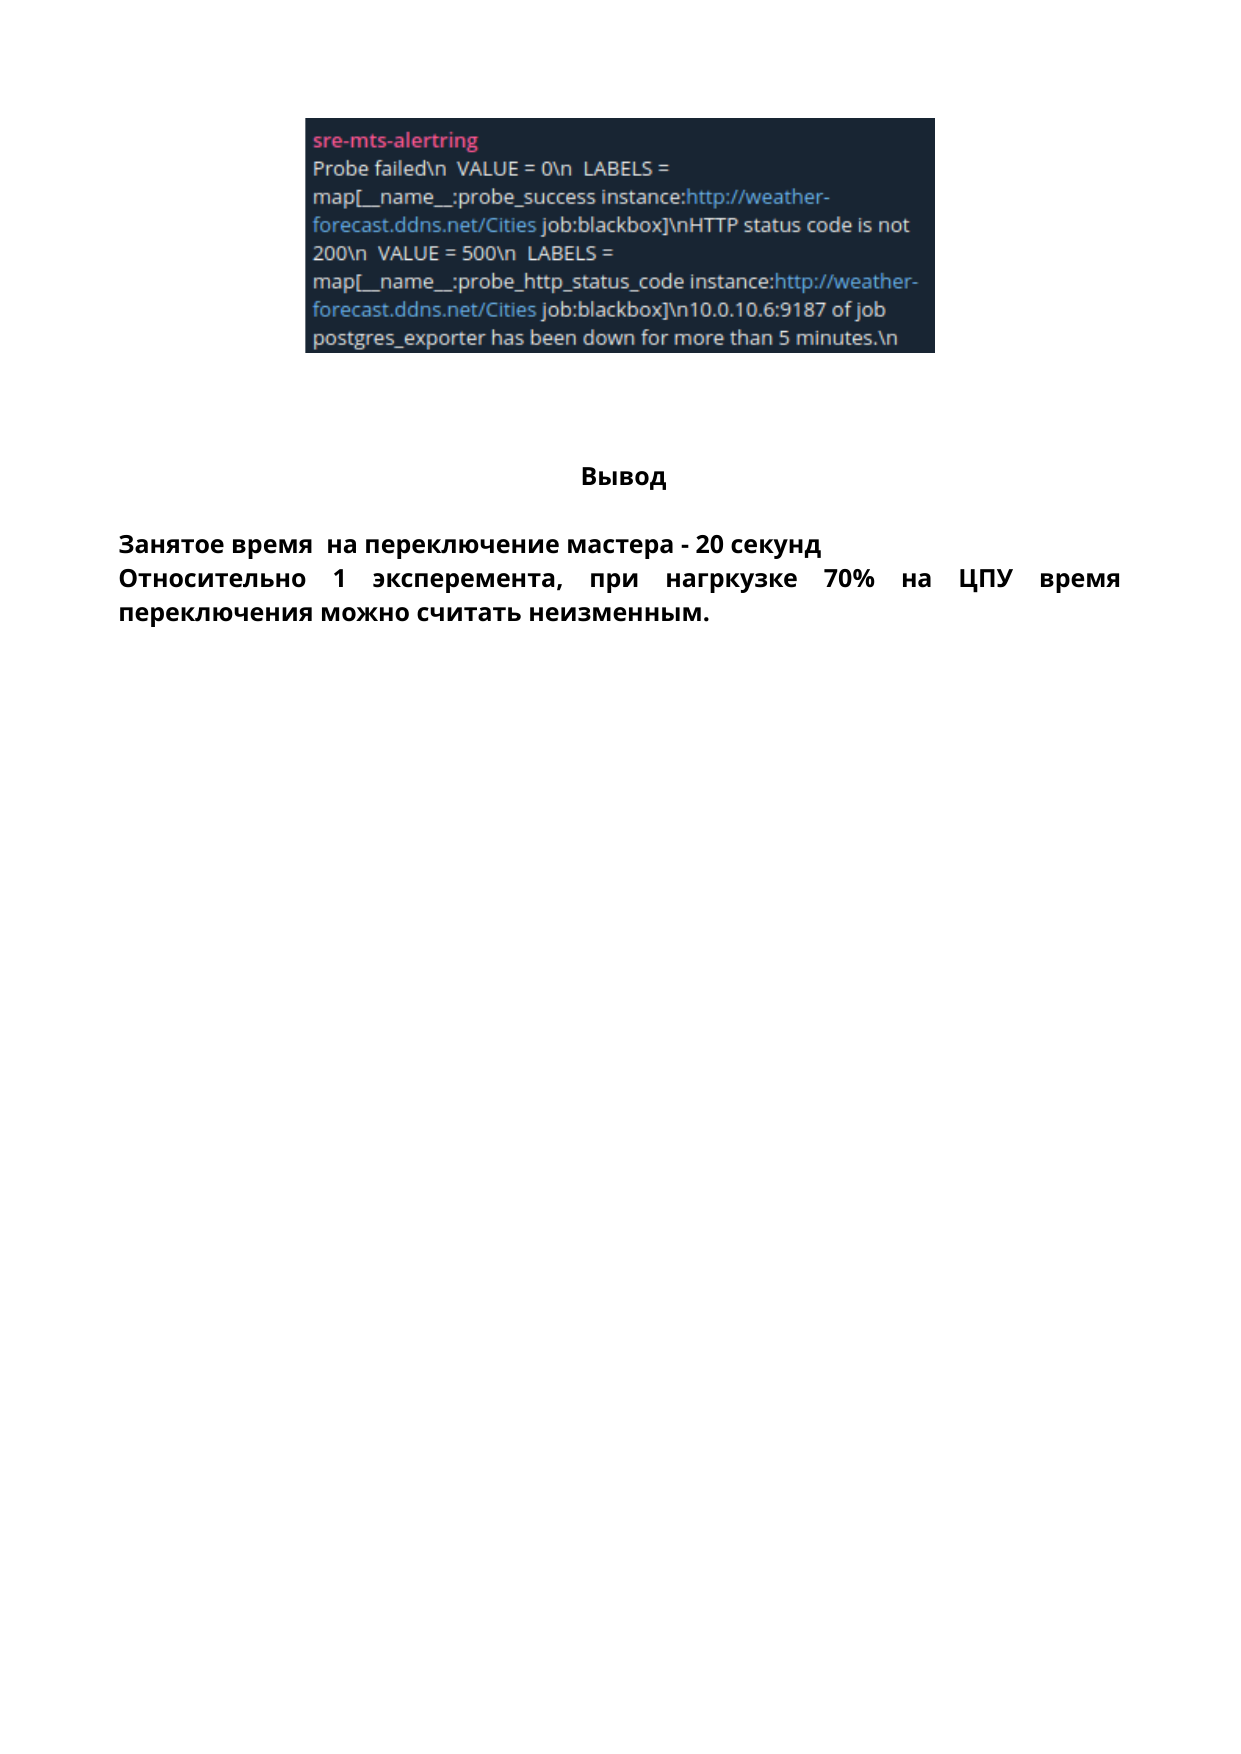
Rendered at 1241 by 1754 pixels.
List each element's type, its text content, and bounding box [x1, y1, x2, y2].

text Вывод [118, 459, 1122, 493]
text Занятое время на переключение мастера - 20 секунд [118, 527, 1122, 561]
text Относительно 1 эксперемента, при нагркузке 70% на ЦПУ время переключения можно считать неизменным. [118, 561, 1122, 629]
picture [305, 118, 935, 353]
